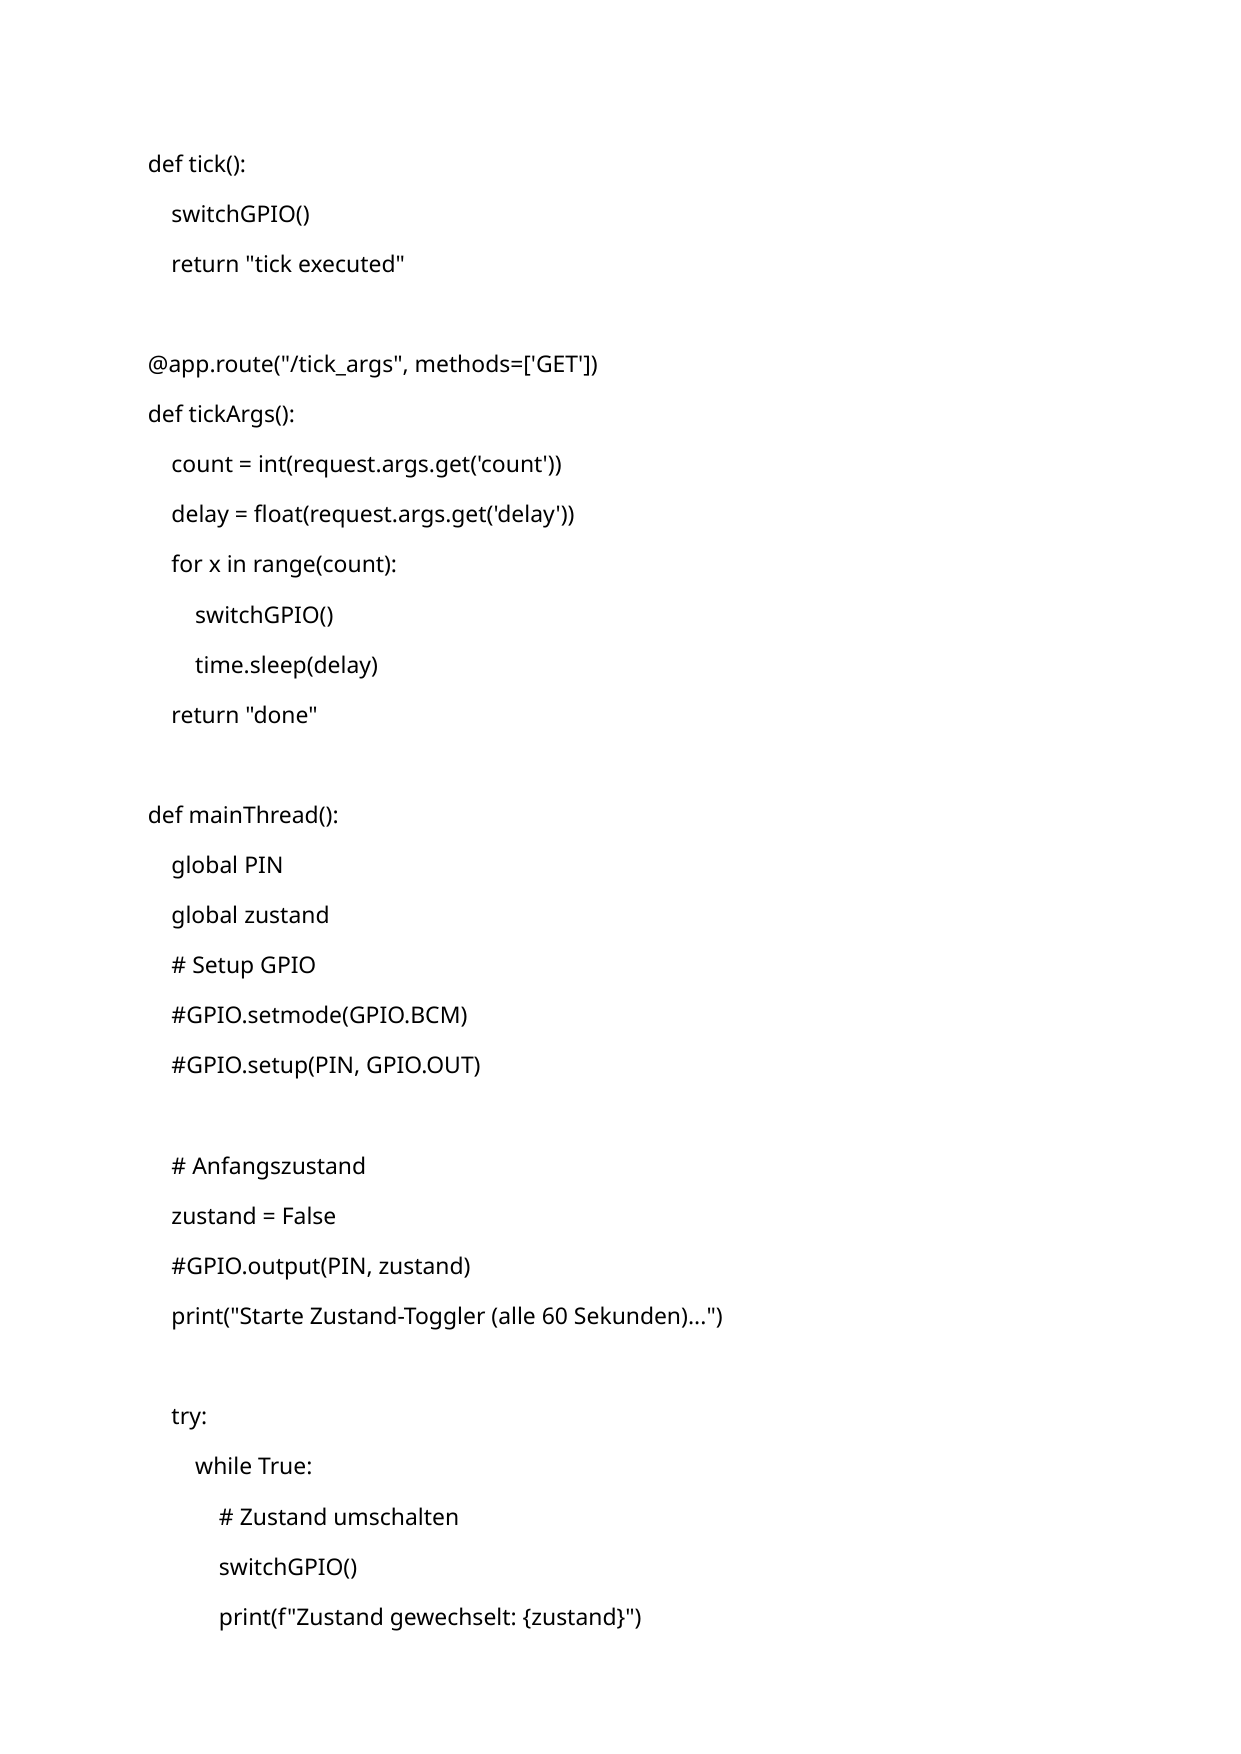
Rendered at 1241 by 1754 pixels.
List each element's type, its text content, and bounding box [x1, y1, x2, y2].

text print(f"Zustand gewechselt: {zustand}") [148, 1601, 1093, 1632]
text def tickArgs(): [148, 398, 1093, 429]
text time.sleep(delay) [148, 649, 1093, 680]
text global PIN [148, 849, 1093, 880]
text # Zustand umschalten [148, 1500, 1093, 1532]
text delay = float(request.args.get('delay')) [148, 498, 1093, 529]
text global zustand [148, 899, 1093, 930]
text return "done" [148, 699, 1093, 730]
text def mainThread(): [148, 799, 1093, 830]
text zustand = False [148, 1200, 1093, 1231]
text count = int(request.args.get('count')) [148, 448, 1093, 479]
text switchGPIO() [148, 198, 1093, 229]
text @app.route("/tick_args", methods=['GET']) [148, 348, 1093, 379]
text # Anfangszustand [148, 1150, 1093, 1181]
text switchGPIO() [148, 1551, 1093, 1582]
text #GPIO.setmode(GPIO.BCM) [148, 999, 1093, 1031]
text print("Starte Zustand-Toggler (alle 60 Sekunden)...") [148, 1300, 1093, 1331]
text #GPIO.output(PIN, zustand) [148, 1250, 1093, 1281]
text def tick(): [148, 148, 1093, 179]
text while True: [148, 1450, 1093, 1482]
text for x in range(count): [148, 548, 1093, 580]
text switchGPIO() [148, 598, 1093, 630]
text return "tick executed" [148, 248, 1093, 279]
text #GPIO.setup(PIN, GPIO.OUT) [148, 1049, 1093, 1081]
text # Setup GPIO [148, 949, 1093, 981]
text try: [148, 1400, 1093, 1431]
